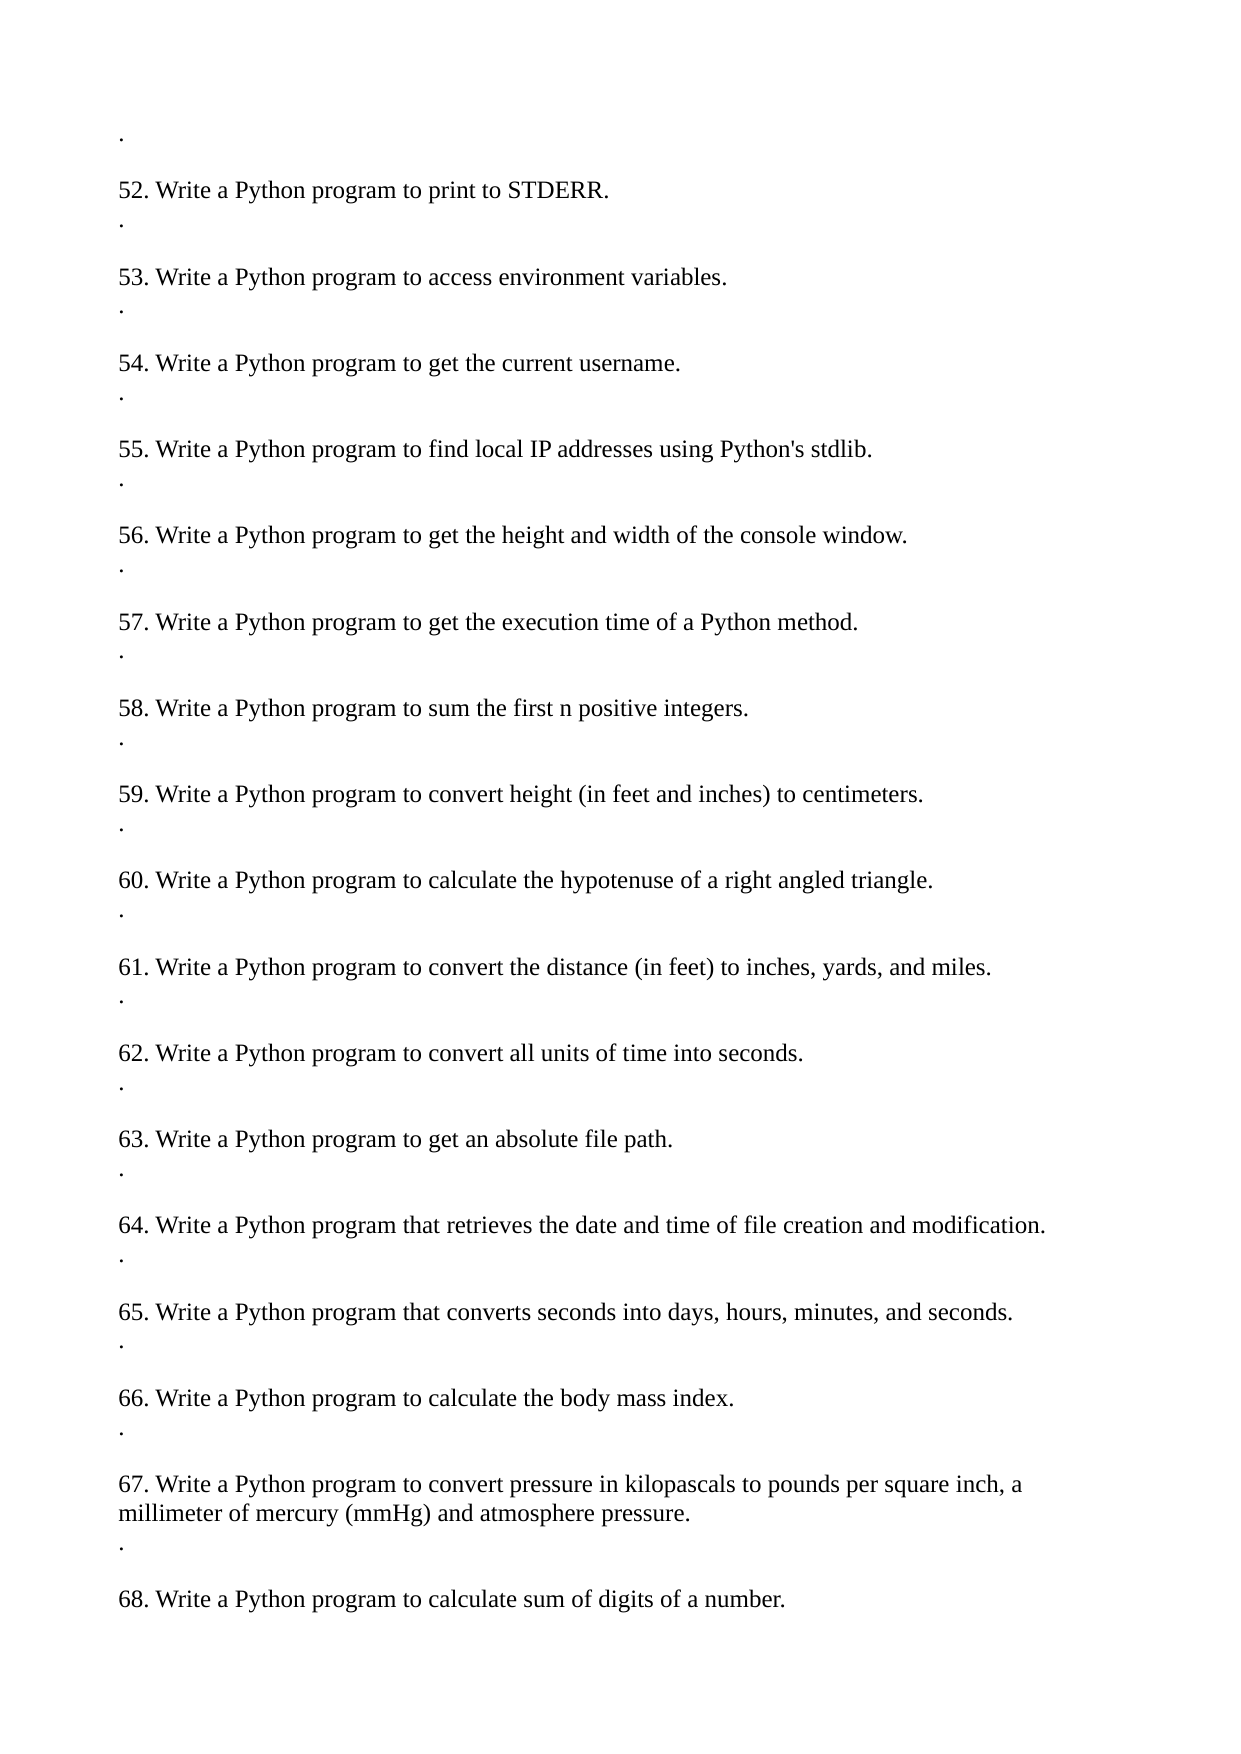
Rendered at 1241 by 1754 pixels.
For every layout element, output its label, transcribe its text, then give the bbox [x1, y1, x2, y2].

text 68. Write a Python program to calculate sum of digits of a number. [118, 1584, 1122, 1613]
text 53. Write a Python program to access environment variables. [118, 262, 1122, 291]
text 63. Write a Python program to get an absolute file path. [118, 1124, 1122, 1153]
text 61. Write a Python program to convert the distance (in feet) to inches, yards, and miles. [118, 952, 1122, 981]
text 54. Write a Python program to get the current username. [118, 348, 1122, 377]
text . [118, 1527, 1122, 1556]
text 65. Write a Python program that converts seconds into days, hours, minutes, and seconds. [118, 1297, 1122, 1326]
text . [118, 549, 1122, 578]
text . [118, 377, 1122, 406]
text 62. Write a Python program to convert all units of time into seconds. [118, 1038, 1122, 1067]
text . [118, 808, 1122, 837]
text 66. Write a Python program to calculate the body mass index. [118, 1383, 1122, 1412]
text . [118, 1239, 1122, 1268]
text 60. Write a Python program to calculate the hypotenuse of a right angled triangle. [118, 866, 1122, 894]
text . [118, 463, 1122, 492]
text . [118, 1067, 1122, 1096]
text 67. Write a Python program to convert pressure in kilopascals to pounds per square inch, a millimeter of mercury (mmHg) and atmosphere pressure. [118, 1469, 1122, 1527]
text 55. Write a Python program to find local IP addresses using Python's stdlib. [118, 434, 1122, 463]
text . [118, 1153, 1122, 1182]
text 57. Write a Python program to get the execution time of a Python method. [118, 607, 1122, 636]
text . [118, 291, 1122, 319]
text . [118, 204, 1122, 233]
text . [118, 1412, 1122, 1441]
text . [118, 894, 1122, 923]
text 59. Write a Python program to convert height (in feet and inches) to centimeters. [118, 779, 1122, 808]
text . [118, 118, 1122, 147]
text 64. Write a Python program that retrieves the date and time of file creation and modification. [118, 1211, 1122, 1239]
text 56. Write a Python program to get the height and width of the console window. [118, 521, 1122, 549]
text 52. Write a Python program to print to STDERR. [118, 176, 1122, 204]
text . [118, 722, 1122, 751]
text . [118, 981, 1122, 1009]
text . [118, 1326, 1122, 1354]
text 58. Write a Python program to sum the first n positive integers. [118, 693, 1122, 722]
text . [118, 636, 1122, 664]
